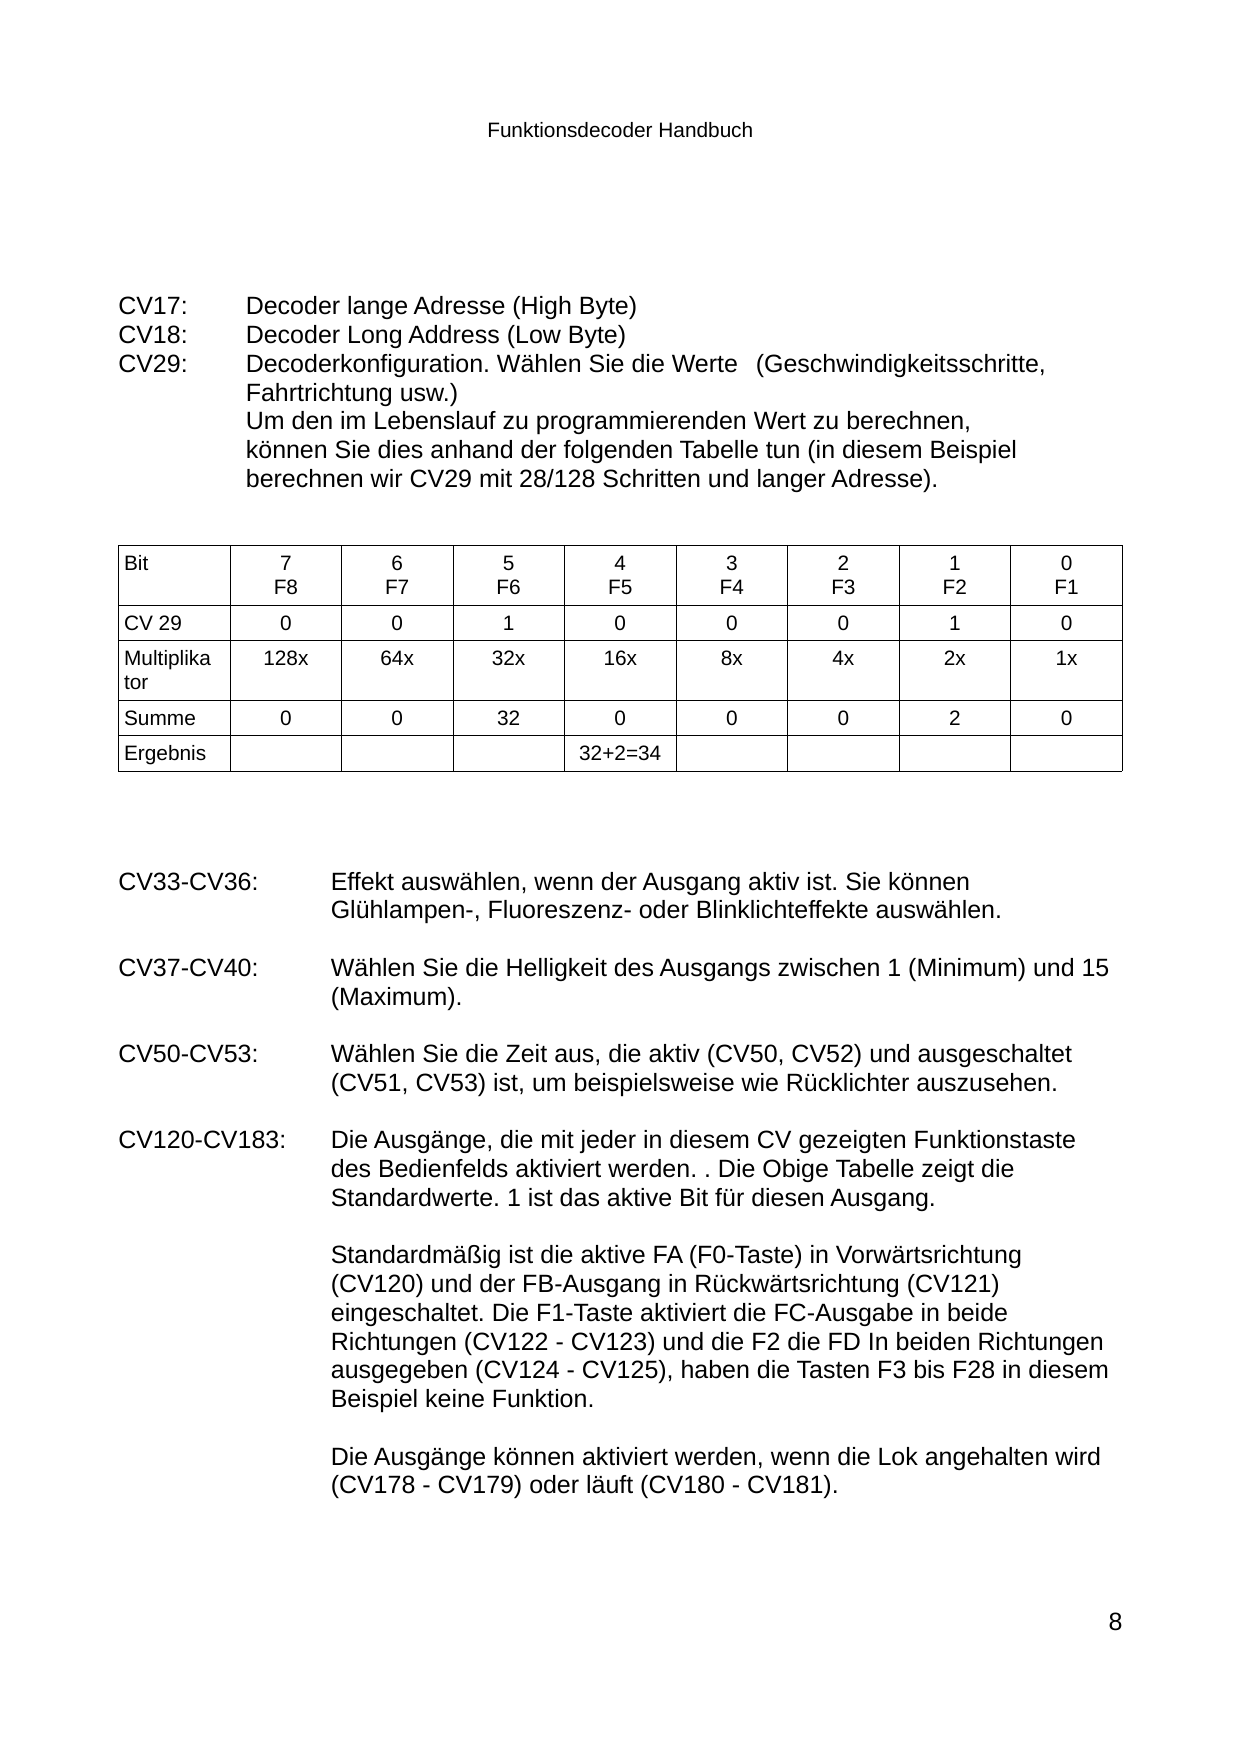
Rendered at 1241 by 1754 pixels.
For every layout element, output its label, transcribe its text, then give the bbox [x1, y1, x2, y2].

table_cell Ergebnis [119, 736, 230, 771]
table_cell [231, 736, 341, 771]
table_cell 16x [565, 641, 676, 700]
table_cell Summe [119, 701, 230, 735]
table_cell 0 [231, 606, 341, 640]
table_cell 32 [454, 701, 564, 735]
table_header 0 F1 [1011, 546, 1122, 605]
table_cell 0 [677, 606, 787, 640]
table_cell 0 [1011, 606, 1122, 640]
table_cell 2 [900, 701, 1010, 735]
text CV17: Decoder lange Adresse (High Byte) CV18: Decoder Long Address (Low Byte) CV29: Decoderkonfiguration. Wählen Sie die Werte (Geschwindigkeitsschritte, Fahrtrichtung usw.) Um den im Lebenslauf zu programmierenden Wert zu berechnen, können Sie dies anhand der folgenden Tabelle tun (in diesem Beispiel berechnen wir CV29 mit 28/128 Schritten und langer Adresse). [118, 291, 1122, 493]
table_header 6 F7 [342, 546, 453, 605]
table_cell 0 [1011, 701, 1122, 735]
table_header 5 F6 [454, 546, 564, 605]
table_cell 4x [788, 641, 899, 700]
text CV33-CV36: Effekt auswählen, wenn der Ausgang aktiv ist. Sie können Glühlampen-, Fluoreszenz- oder Blinklichteffekte auswählen. [118, 867, 1122, 924]
table_header 2 F3 [788, 546, 899, 605]
table_cell [454, 736, 564, 771]
table_cell 128x [231, 641, 341, 700]
table_cell 64x [342, 641, 453, 700]
table_cell 1 [454, 606, 564, 640]
table_cell 0 [342, 606, 453, 640]
table_header 3 F4 [677, 546, 787, 605]
table_cell [788, 736, 899, 771]
table_cell 0 [788, 606, 899, 640]
text CV120-CV183: Die Ausgänge, die mit jeder in diesem CV gezeigten Funktionstaste des Bedienfelds aktiviert werden. . Die Obige Tabelle zeigt die Standardwerte. 1 ist das aktive Bit für diesen Ausgang. [118, 1126, 1122, 1212]
table_header Bit [119, 546, 230, 605]
table_cell 0 [677, 701, 787, 735]
table_cell [677, 736, 787, 771]
table_cell [342, 736, 453, 771]
table_cell 1 [900, 606, 1010, 640]
table_cell 0 [788, 701, 899, 735]
text Die Ausgänge können aktiviert werden, wenn die Lok angehalten wird (CV178 - CV179) oder läuft (CV180 - CV181). [118, 1442, 1122, 1499]
table_header 1 F2 [900, 546, 1010, 605]
table_header 4 F5 [565, 546, 676, 605]
table_cell 0 [231, 701, 341, 735]
table_cell 0 [342, 701, 453, 735]
table_cell CV 29 [119, 606, 230, 640]
table_cell 32+2=34 [565, 736, 676, 771]
table_cell 0 [565, 606, 676, 640]
table_cell 1x [1011, 641, 1122, 700]
table_cell 32x [454, 641, 564, 700]
table_cell Multiplika tor [119, 641, 230, 700]
table_cell [1011, 736, 1122, 771]
text CV50-CV53: Wählen Sie die Zeit aus, die aktiv (CV50, CV52) und ausgeschaltet (CV51, CV53) ist, um beispielsweise wie Rücklichter auszusehen. [118, 1039, 1122, 1097]
table_cell [900, 736, 1010, 771]
text Standardmäßig ist die aktive FA (F0-Taste) in Vorwärtsrichtung (CV120) und der FB-Ausgang in Rückwärtsrichtung (CV121) eingeschaltet. Die F1-Taste aktiviert die FC-Ausgabe in beide Richtungen (CV122 - CV123) und die F2 die FD In beiden Richtungen ausgegeben (CV124 - CV125), haben die Tasten F3 bis F28 in diesem Beispiel keine Funktion. [118, 1241, 1122, 1413]
table_cell 8x [677, 641, 787, 700]
text CV37-CV40: Wählen Sie die Helligkeit des Ausgangs zwischen 1 (Minimum) und 15 (Maximum). [118, 953, 1122, 1011]
table_header 7 F8 [231, 546, 341, 605]
table_cell 0 [565, 701, 676, 735]
table_cell 2x [900, 641, 1010, 700]
